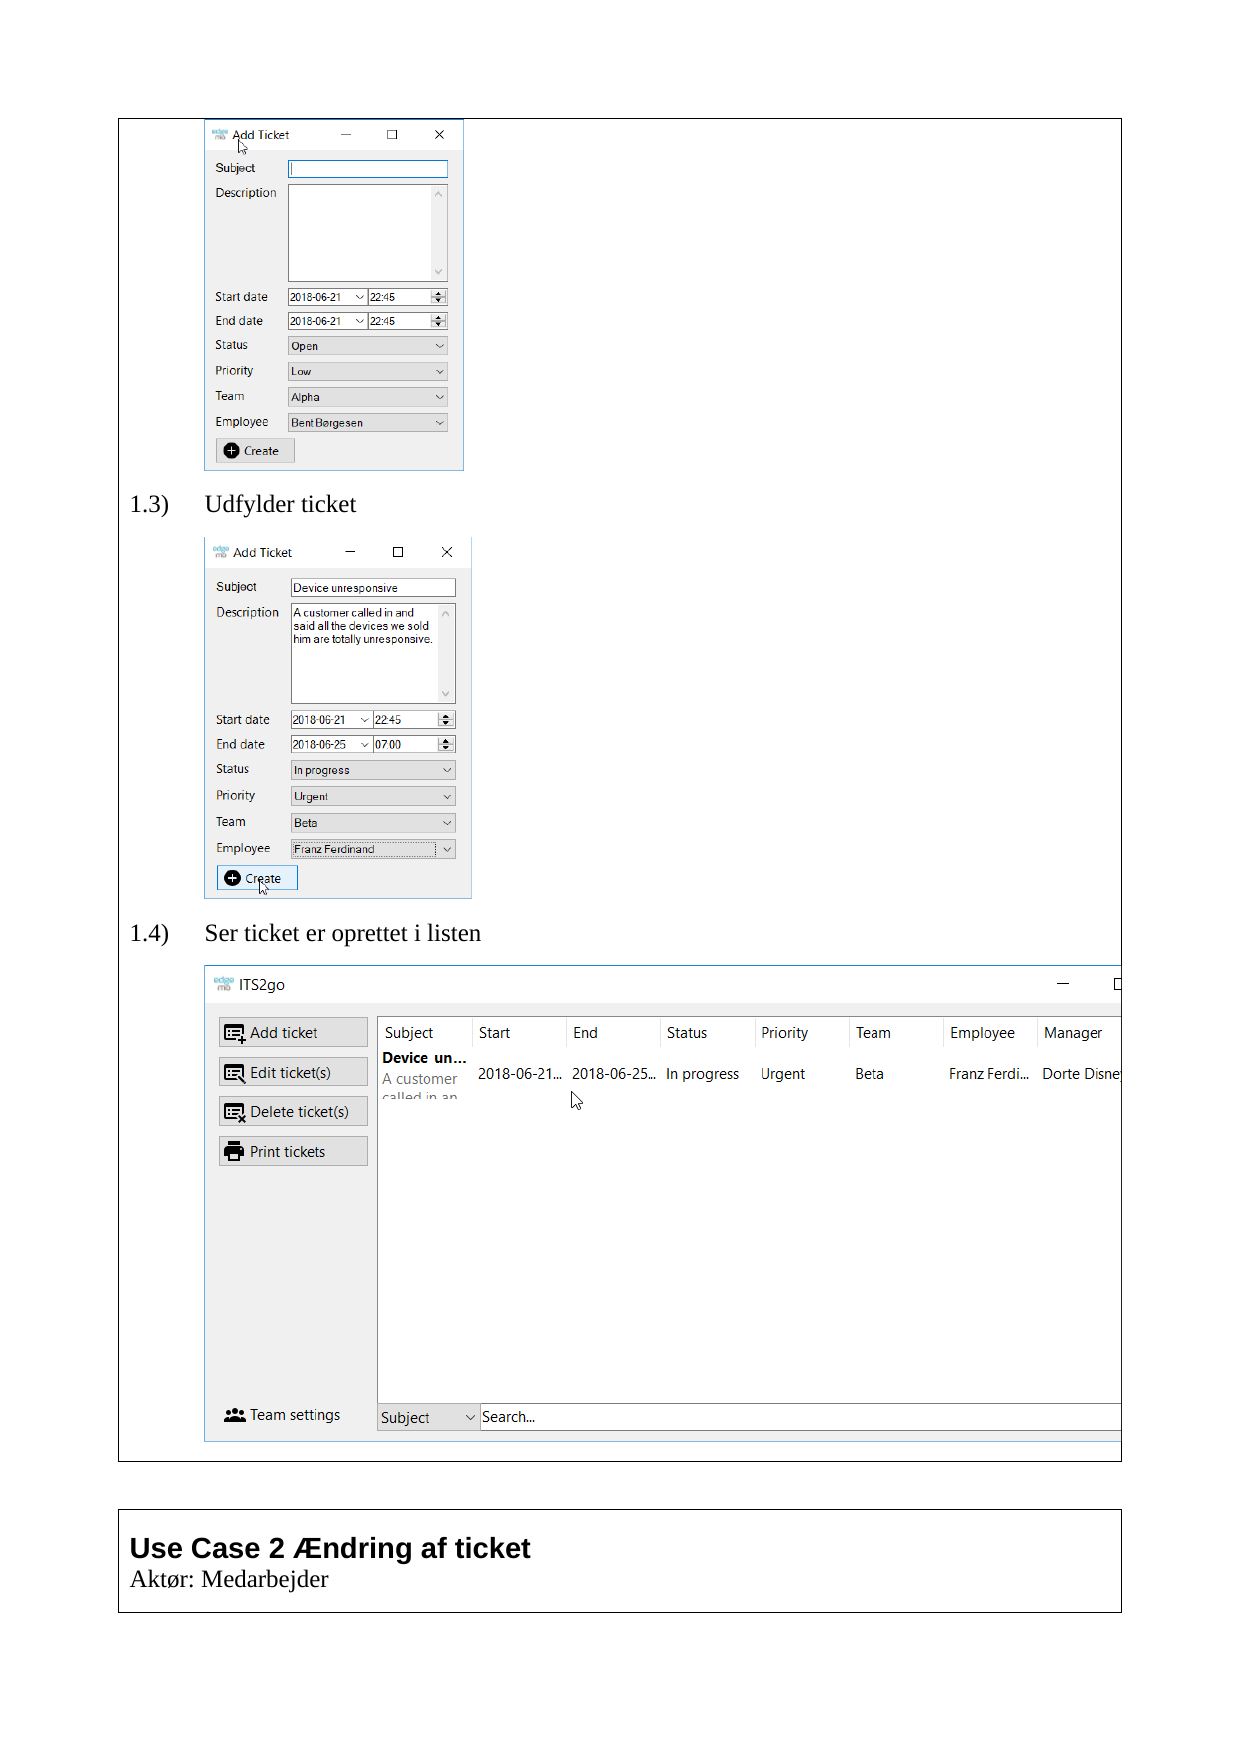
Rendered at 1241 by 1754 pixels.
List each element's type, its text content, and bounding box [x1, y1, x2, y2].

table_cell Åbner Program Klikker på Add ticket Udfylder ticket Ser ticket er oprettet i listen [119, 119, 1121, 1461]
table_header Use Case 2 Ændring af ticket Aktør: Medarbejder [119, 1510, 1121, 1612]
